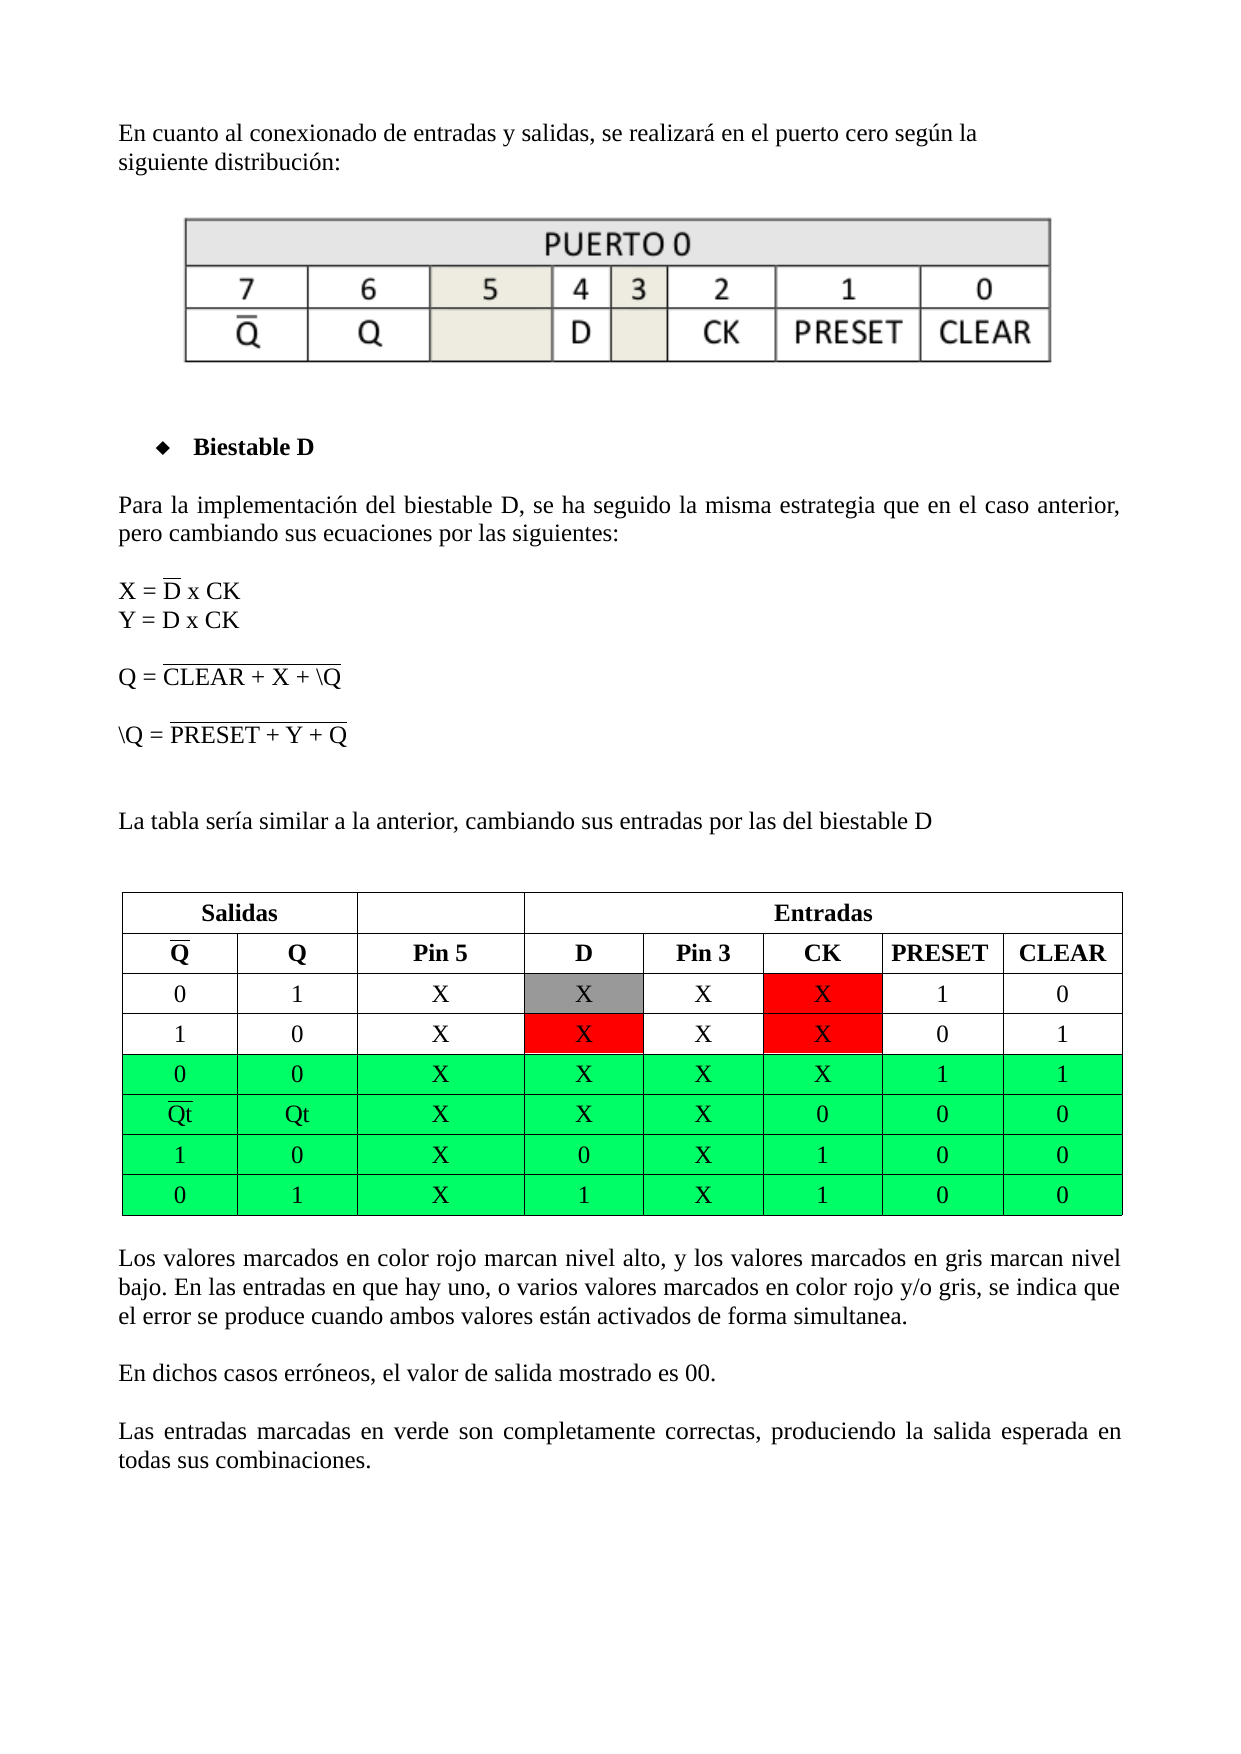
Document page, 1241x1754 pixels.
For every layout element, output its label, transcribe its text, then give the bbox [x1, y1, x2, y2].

table_cell 0 [883, 1135, 1003, 1174]
table_cell X [358, 1055, 524, 1094]
table_cell 0 [238, 1055, 357, 1094]
table_cell 1 [764, 1135, 882, 1174]
table_cell X [358, 1135, 524, 1174]
table_cell 0 [123, 1055, 237, 1094]
table_cell 0 [123, 974, 237, 1013]
text Para la implementación del biestable D, se ha seguido la misma estrategia que en el caso anterior, pero cambiando sus ecuaciones por las siguientes: [118, 490, 1122, 547]
text La tabla sería similar a la anterior, cambiando sus entradas por las del biestable D [118, 806, 1122, 835]
table_cell 0 [123, 1175, 237, 1215]
text X = D x CK [118, 576, 1122, 605]
table_cell 1 [525, 1175, 643, 1215]
table_cell 0 [525, 1135, 643, 1174]
table_cell 1 [123, 1014, 237, 1053]
table_cell 0 [883, 1014, 1003, 1053]
table_cell 1 [883, 1055, 1003, 1094]
table_cell X [358, 1095, 524, 1134]
text Q = CLEAR + X + \Q [118, 662, 1122, 691]
table_cell 0 [1004, 1175, 1122, 1215]
table_cell 1 [764, 1175, 882, 1215]
picture [151, 204, 1089, 375]
table_cell X [644, 1055, 763, 1094]
table_header [358, 893, 524, 932]
table_cell Qt [238, 1095, 357, 1134]
table_cell D [525, 934, 643, 973]
table_cell CK [764, 934, 882, 973]
table_cell 0 [238, 1014, 357, 1053]
table_cell X [358, 1175, 524, 1215]
table_cell 1 [1004, 1014, 1122, 1053]
table_cell X [644, 1095, 763, 1134]
text \Q = PRESET + Y + Q [118, 720, 1122, 748]
list Biestable D [156, 432, 1122, 461]
table_cell X [358, 974, 524, 1013]
table_header Salidas [123, 893, 357, 932]
table_cell X [764, 974, 882, 1013]
text En dichos casos erróneos, el valor de salida mostrado es 00. [118, 1358, 1122, 1387]
table_cell 0 [764, 1095, 882, 1134]
table_cell X [644, 1014, 763, 1053]
table_cell X [644, 1135, 763, 1174]
text En cuanto al conexionado de entradas y salidas, se realizará en el puerto cero según la [118, 118, 1122, 147]
table_cell Pin 5 [358, 934, 524, 973]
table_cell X [525, 1014, 643, 1053]
text siguiente distribución: [118, 147, 1122, 176]
table_cell 0 [1004, 1135, 1122, 1174]
table_cell 0 [883, 1175, 1003, 1215]
table_cell 0 [1004, 1095, 1122, 1134]
table_cell X [525, 974, 643, 1013]
text Los valores marcados en color rojo marcan nivel alto, y los valores marcados en gris marcan nivel bajo. En las entradas en que hay uno, o varios valores marcados en color rojo y/o gris, se indica que el error se produce cuando ambos valores están activados de forma simultanea. [118, 1243, 1122, 1330]
table_cell X [764, 1014, 882, 1053]
table_cell 1 [238, 1175, 357, 1215]
table_cell 0 [883, 1095, 1003, 1134]
table_cell 0 [238, 1135, 357, 1174]
table_cell X [764, 1055, 882, 1094]
table_cell CLEAR [1004, 934, 1122, 973]
table_cell X [525, 1055, 643, 1094]
table_cell Q [238, 934, 357, 973]
table_cell 1 [1004, 1055, 1122, 1094]
table_cell Q [123, 934, 237, 973]
table_cell Qt [123, 1095, 237, 1134]
table_cell X [644, 1175, 763, 1215]
table_cell 1 [123, 1135, 237, 1174]
table_cell PRESET [883, 934, 1003, 973]
text Las entradas marcadas en verde son completamente correctas, produciendo la salida esperada en todas sus combinaciones. [118, 1416, 1122, 1473]
text Y = D x CK [118, 605, 1122, 633]
table_cell X [525, 1095, 643, 1134]
table_header Entradas [525, 893, 1122, 932]
table_cell Pin 3 [644, 934, 763, 973]
table_cell X [358, 1014, 524, 1053]
table_cell 0 [1004, 974, 1122, 1013]
table_cell 1 [883, 974, 1003, 1013]
table_cell 1 [238, 974, 357, 1013]
table_cell X [644, 974, 763, 1013]
